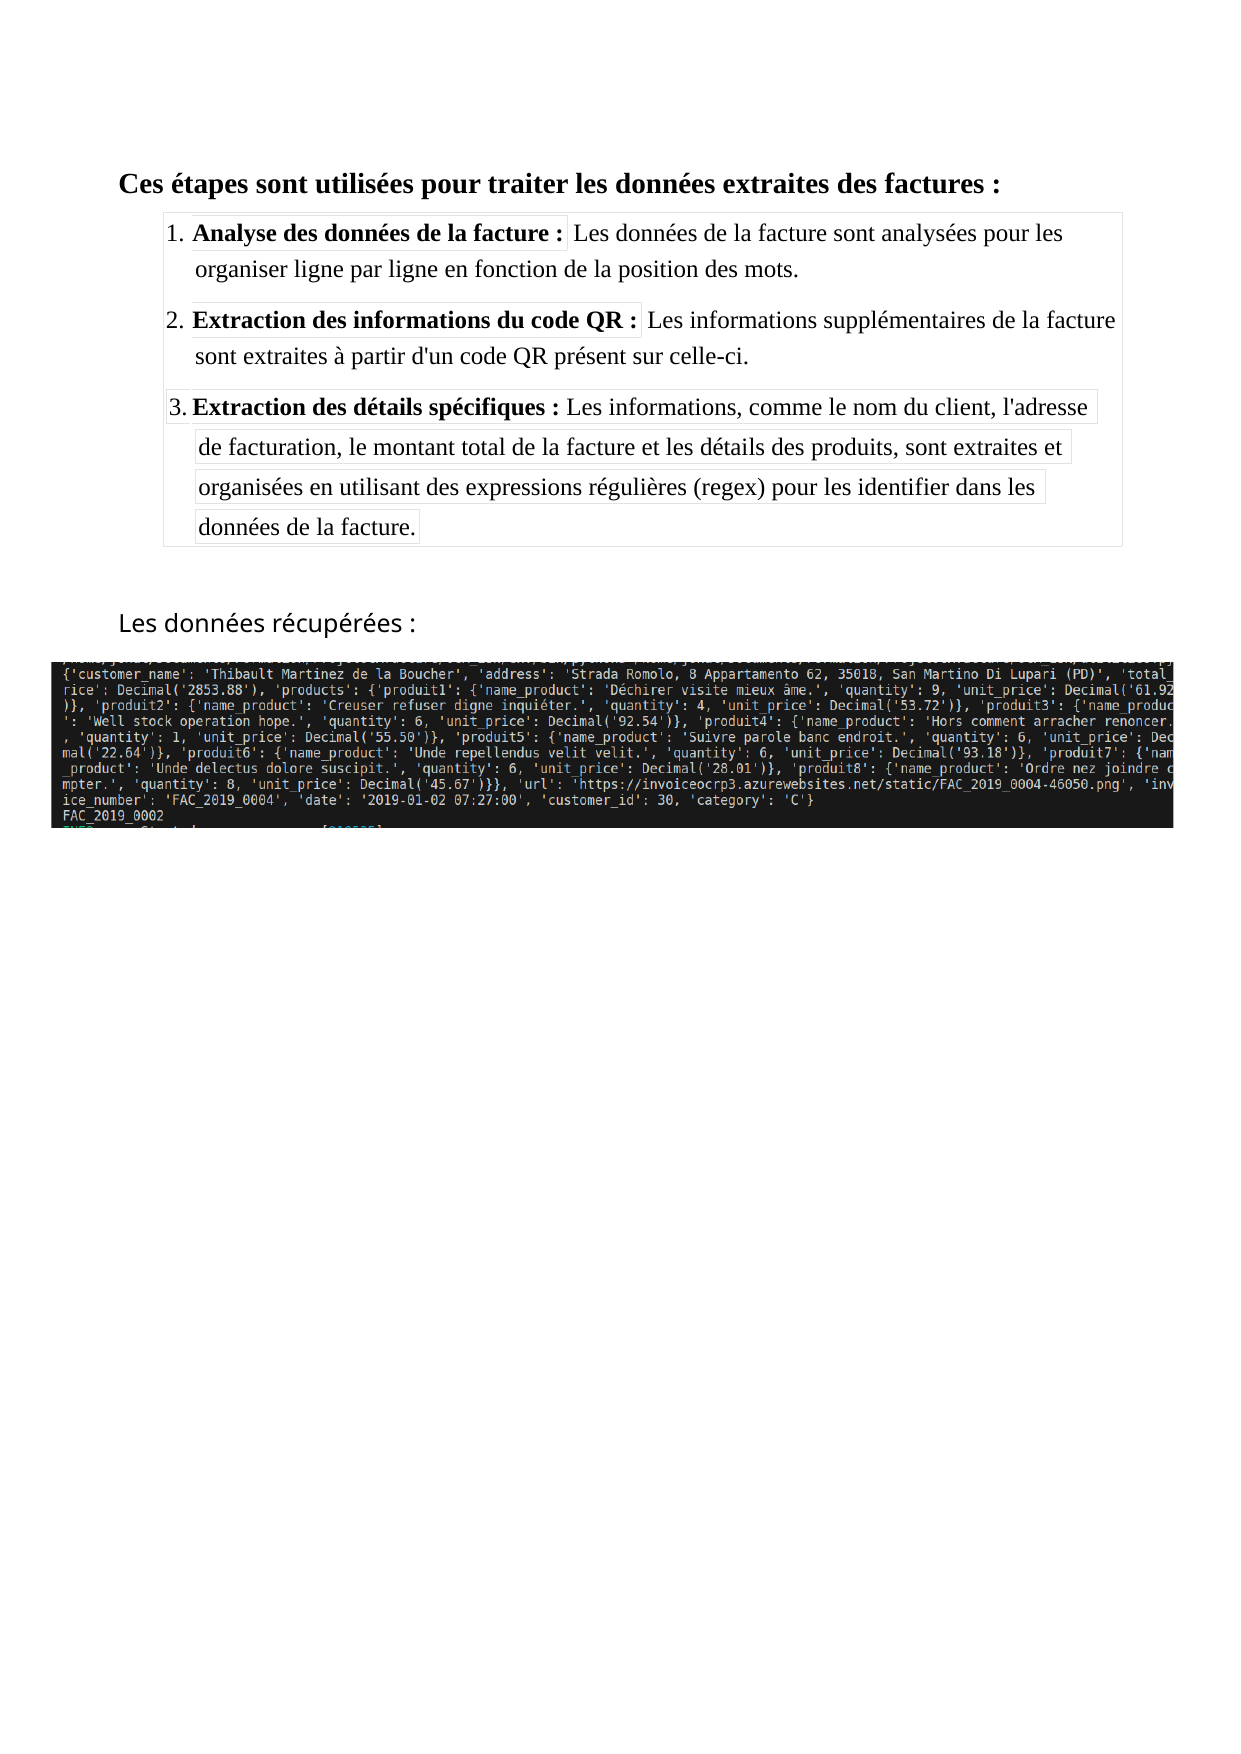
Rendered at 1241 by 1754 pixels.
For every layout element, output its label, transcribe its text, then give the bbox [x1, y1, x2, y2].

list Analyse des données de la facture : Les données de la facture sont analysées pour les organiser ligne par ligne en fonction de la position des mots. [164, 213, 1122, 283]
list Extraction des détails spécifiques : Les informations, comme le nom du client, l'adresse de facturation, le montant total de la facture et les détails des produits, sont extraites et organisées en utilisant des expressions régulières (regex) pour les identifier dans les données de la facture. [164, 386, 1122, 546]
subtitle Ces étapes sont utilisées pour traiter les données extraites des factures : [118, 133, 1122, 200]
list Extraction des informations du code QR : Les informations supplémentaires de la facture sont extraites à partir d'un code QR présent sur celle-ci. [164, 299, 1122, 370]
picture [51, 662, 1174, 828]
text Les données récupérées : [118, 605, 1122, 639]
